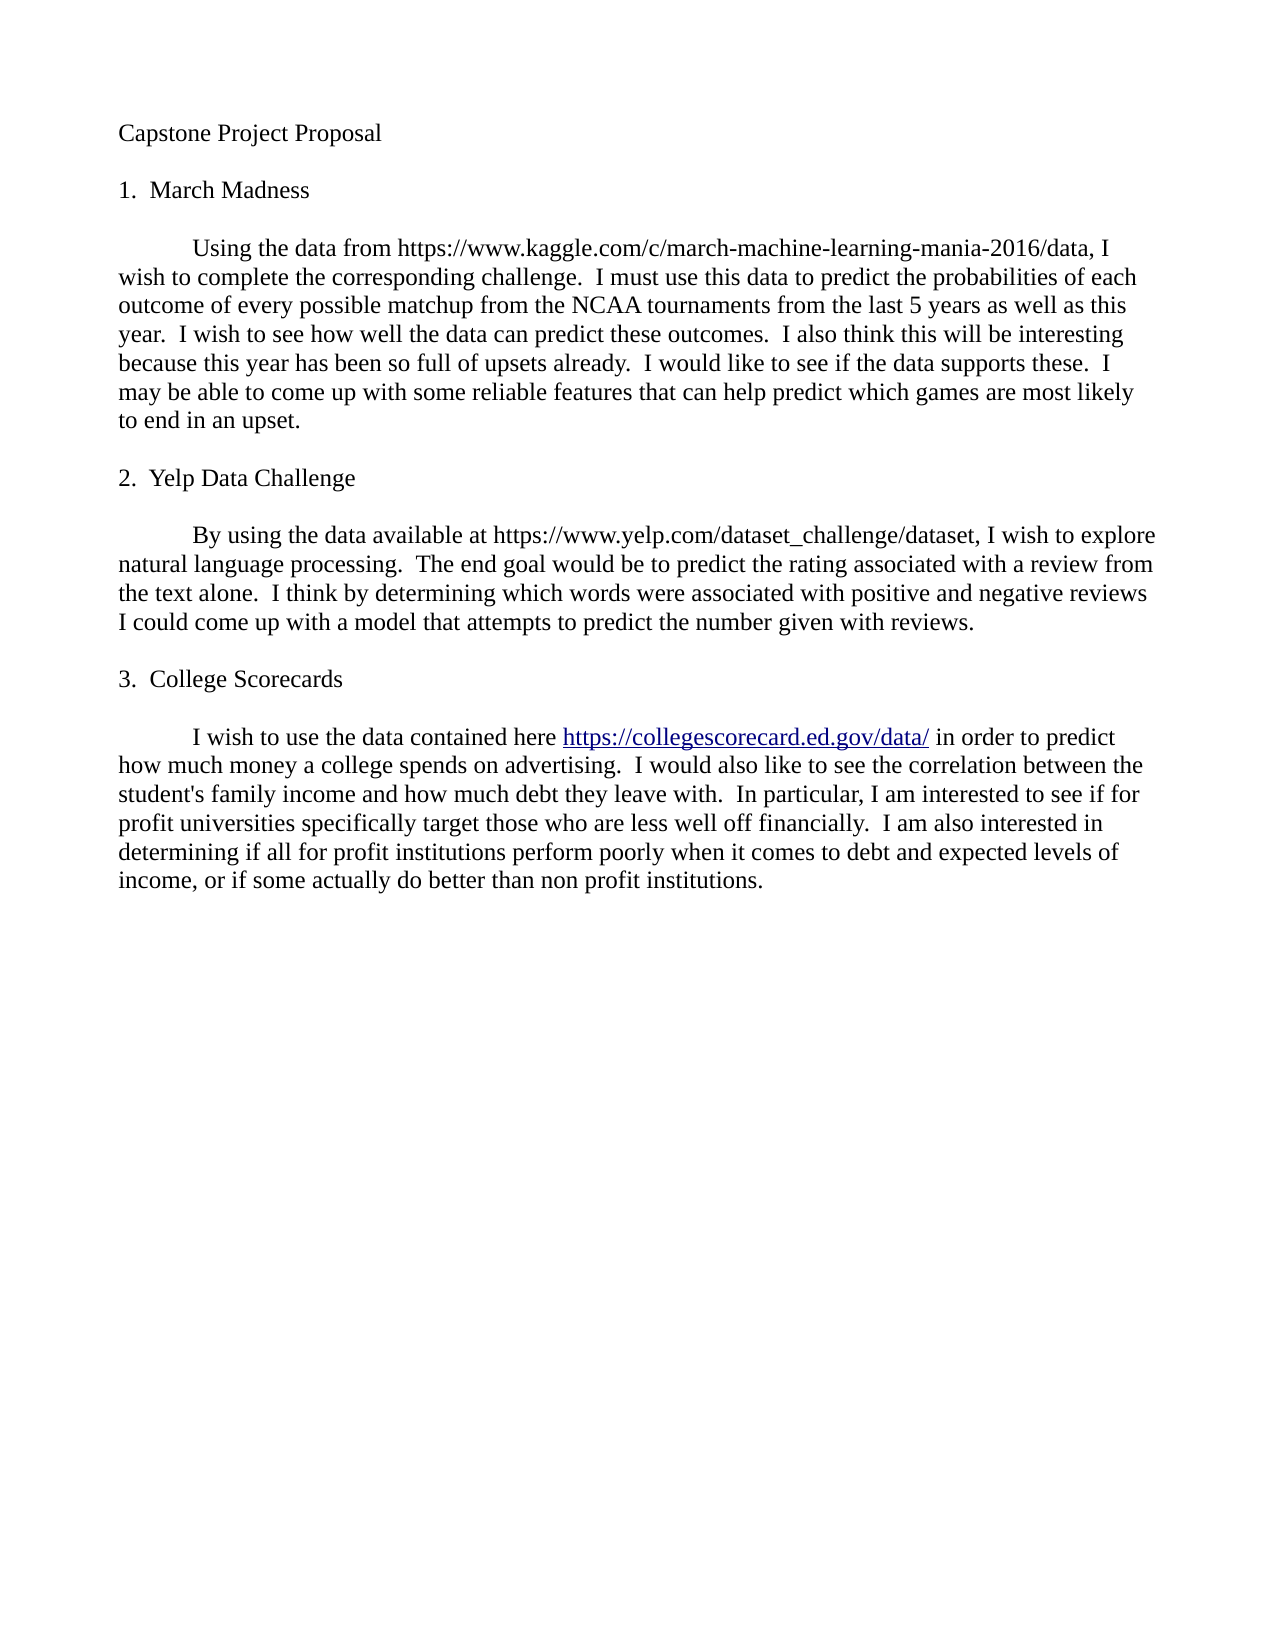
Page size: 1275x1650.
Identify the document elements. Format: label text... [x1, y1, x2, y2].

text 1. March Madness [118, 176, 1157, 204]
text I wish to use the data contained here https://collegescorecard.ed.gov/data/ in order to predict how much money a college spends on advertising. I would also like to see the correlation between the student's family income and how much debt they leave with. In particular, I am interested to see if for profit universities specifically target those who are less well off financially. I am also interested in determining if all for profit institutions perform poorly when it comes to debt and expected levels of income, or if some actually do better than non profit institutions. [118, 722, 1157, 894]
text By using the data available at https://www.yelp.com/dataset_challenge/dataset, I wish to explore natural language processing. The end goal would be to predict the rating associated with a review from the text alone. I think by determining which words were associated with positive and negative reviews I could come up with a model that attempts to predict the number given with reviews. [118, 521, 1157, 636]
text 3. College Scorecards [118, 664, 1157, 693]
text Using the data from https://www.kaggle.com/c/march-machine-learning-mania-2016/data, I wish to complete the corresponding challenge. I must use this data to predict the probabilities of each outcome of every possible matchup from the NCAA tournaments from the last 5 years as well as this year. I wish to see how well the data can predict these outcomes. I also think this will be interesting because this year has been so full of upsets already. I would like to see if the data supports these. I may be able to come up with some reliable features that can help predict which games are most likely to end in an upset. [118, 233, 1157, 434]
text 2. Yelp Data Challenge [118, 463, 1157, 492]
text Capstone Project Proposal [118, 118, 1157, 147]
